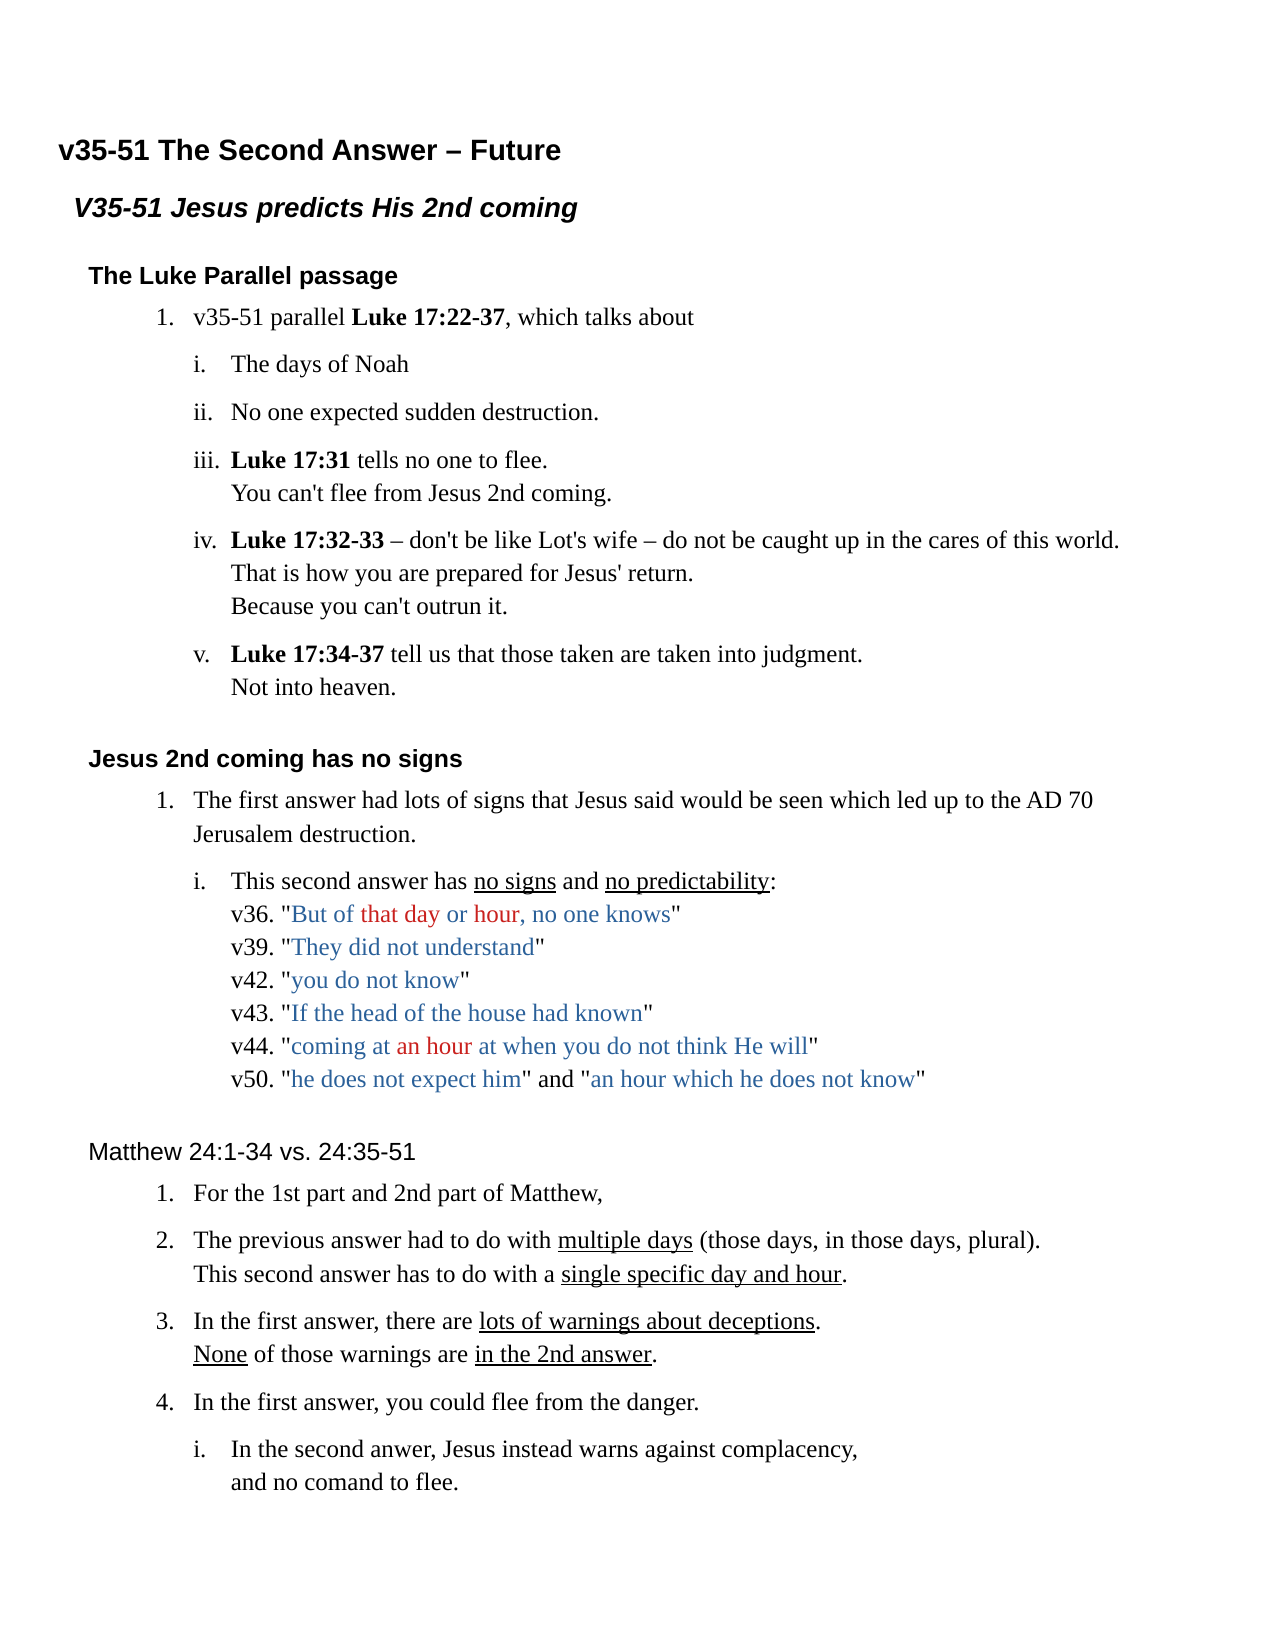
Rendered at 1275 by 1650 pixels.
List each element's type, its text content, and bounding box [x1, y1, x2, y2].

list Luke 17:32-33 – don't be like Lot's wife – do not be caught up in the cares of this world. That is how you are prepared for Jesus' return. Because you can't outrun it. [193, 525, 1157, 620]
list The previous answer had to do with multiple days (those days, in those days, plural). This second answer has to do with a single specific day and hour. [156, 1226, 1157, 1287]
list Luke 17:34-37 tell us that those taken are taken into judgment. Not into heaven. [193, 639, 1157, 701]
subtitle Matthew 24:1-34 vs. 24:35-51 [88, 1137, 1157, 1166]
list In the first answer, you could flee from the danger. [156, 1387, 1157, 1416]
list This second answer has no signs and no predictability: v36. "But of that day or hour, no one knows" v39. "They did not understand" v42. "you do not know" v43. "If the head of the house had known" v44. "coming at an hour at when you do not think He will" v50. "he does not expect him" and "an hour which he does not know" [193, 866, 1157, 1093]
subtitle v35-51 The Second Answer – Future [58, 133, 1157, 166]
subtitle Jesus 2nd coming has no signs [88, 744, 1157, 773]
list For the 1st part and 2nd part of Matthew, [156, 1178, 1157, 1207]
list v35-51 parallel Luke 17:22-37, which talks about [156, 302, 1157, 331]
list Luke 17:31 tells no one to flee. You can't flee from Jesus 2nd coming. [193, 445, 1157, 506]
subtitle V35-51 Jesus predicts His 2nd coming [73, 191, 1157, 223]
list The days of Noah [193, 349, 1157, 378]
subtitle The Luke Parallel passage [88, 261, 1157, 289]
list The first answer had lots of signs that Jesus said would be seen which led up to the AD 70 Jerusalem destruction. [156, 786, 1157, 847]
list In the first answer, there are lots of warnings about deceptions. None of those warnings are in the 2nd answer. [156, 1306, 1157, 1368]
list No one expected sudden destruction. [193, 397, 1157, 426]
list In the second anwer, Jesus instead warns against complacency, and no comand to flee. [193, 1434, 1157, 1496]
